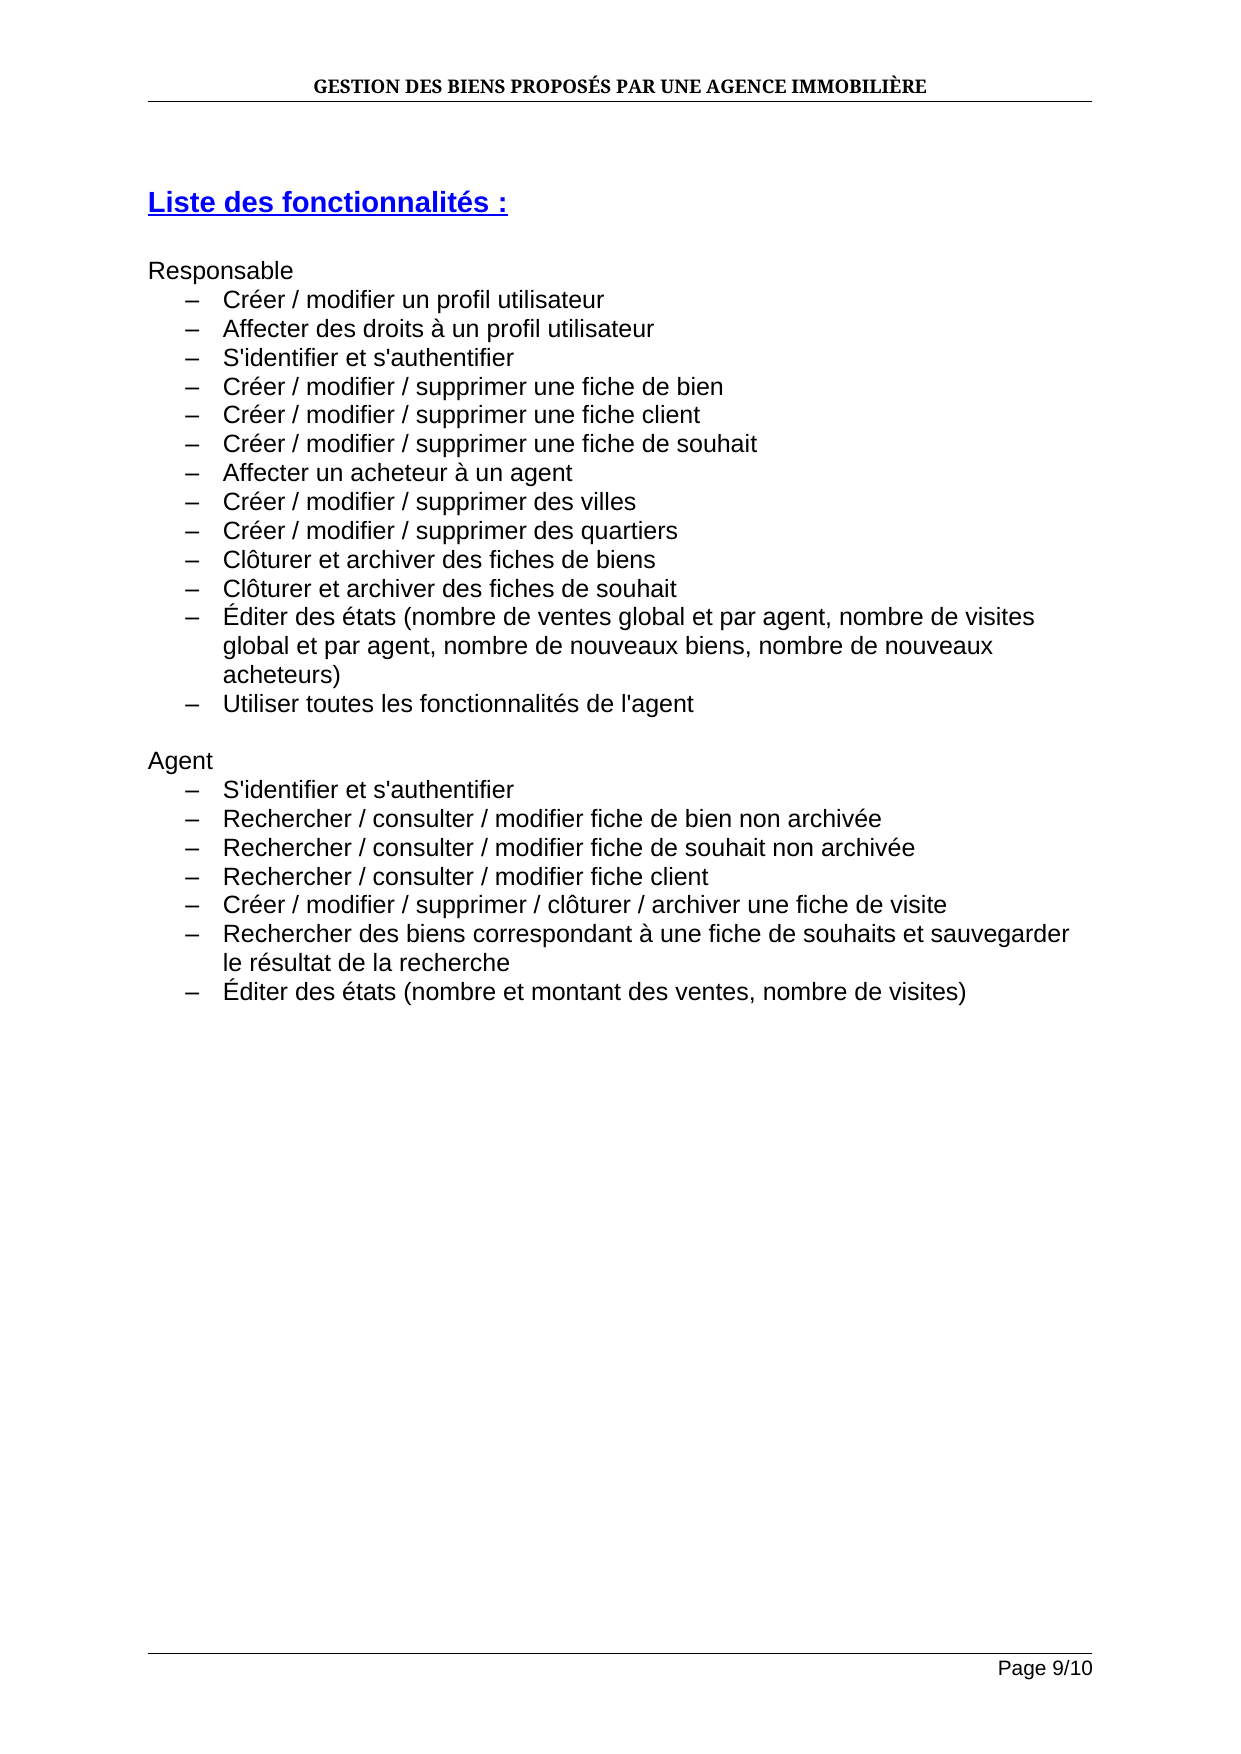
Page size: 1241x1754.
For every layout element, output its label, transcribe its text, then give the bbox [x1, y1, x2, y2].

list Éditer des états (nombre de ventes global et par agent, nombre de visites global et par agent, nombre de nouveaux biens, nombre de nouveaux acheteurs) [185, 602, 1092, 689]
list Rechercher / consulter / modifier fiche client [185, 862, 1092, 891]
list Créer / modifier / supprimer une fiche de bien [185, 372, 1092, 400]
list Créer / modifier / supprimer des villes [185, 487, 1092, 516]
list Rechercher des biens correspondant à une fiche de souhaits et sauvegarder le résultat de la recherche [185, 919, 1092, 977]
list Rechercher / consulter / modifier fiche de bien non archivée [185, 804, 1092, 833]
list Créer / modifier un profil utilisateur [185, 285, 1092, 314]
list Clôturer et archiver des fiches de biens [185, 545, 1092, 573]
list Clôturer et archiver des fiches de souhait [185, 573, 1092, 602]
list Créer / modifier / supprimer des quartiers [185, 516, 1092, 545]
list Créer / modifier / supprimer une fiche client [185, 400, 1092, 429]
list Utiliser toutes les fonctionnalités de l'agent [185, 689, 1092, 718]
list Créer / modifier / supprimer / clôturer / archiver une fiche de visite [185, 891, 1092, 919]
list Affecter des droits à un profil utilisateur [185, 314, 1092, 343]
text Agent [148, 746, 1092, 775]
list S'identifier et s'authentifier [185, 775, 1092, 804]
text Responsable [148, 256, 1092, 285]
list Éditer des états (nombre et montant des ventes, nombre de visites) [185, 977, 1092, 1006]
list Rechercher / consulter / modifier fiche de souhait non archivée [185, 833, 1092, 862]
list Affecter un acheteur à un agent [185, 458, 1092, 487]
text Liste des fonctionnalités : [148, 185, 1092, 219]
list Créer / modifier / supprimer une fiche de souhait [185, 429, 1092, 458]
list S'identifier et s'authentifier [185, 343, 1092, 372]
